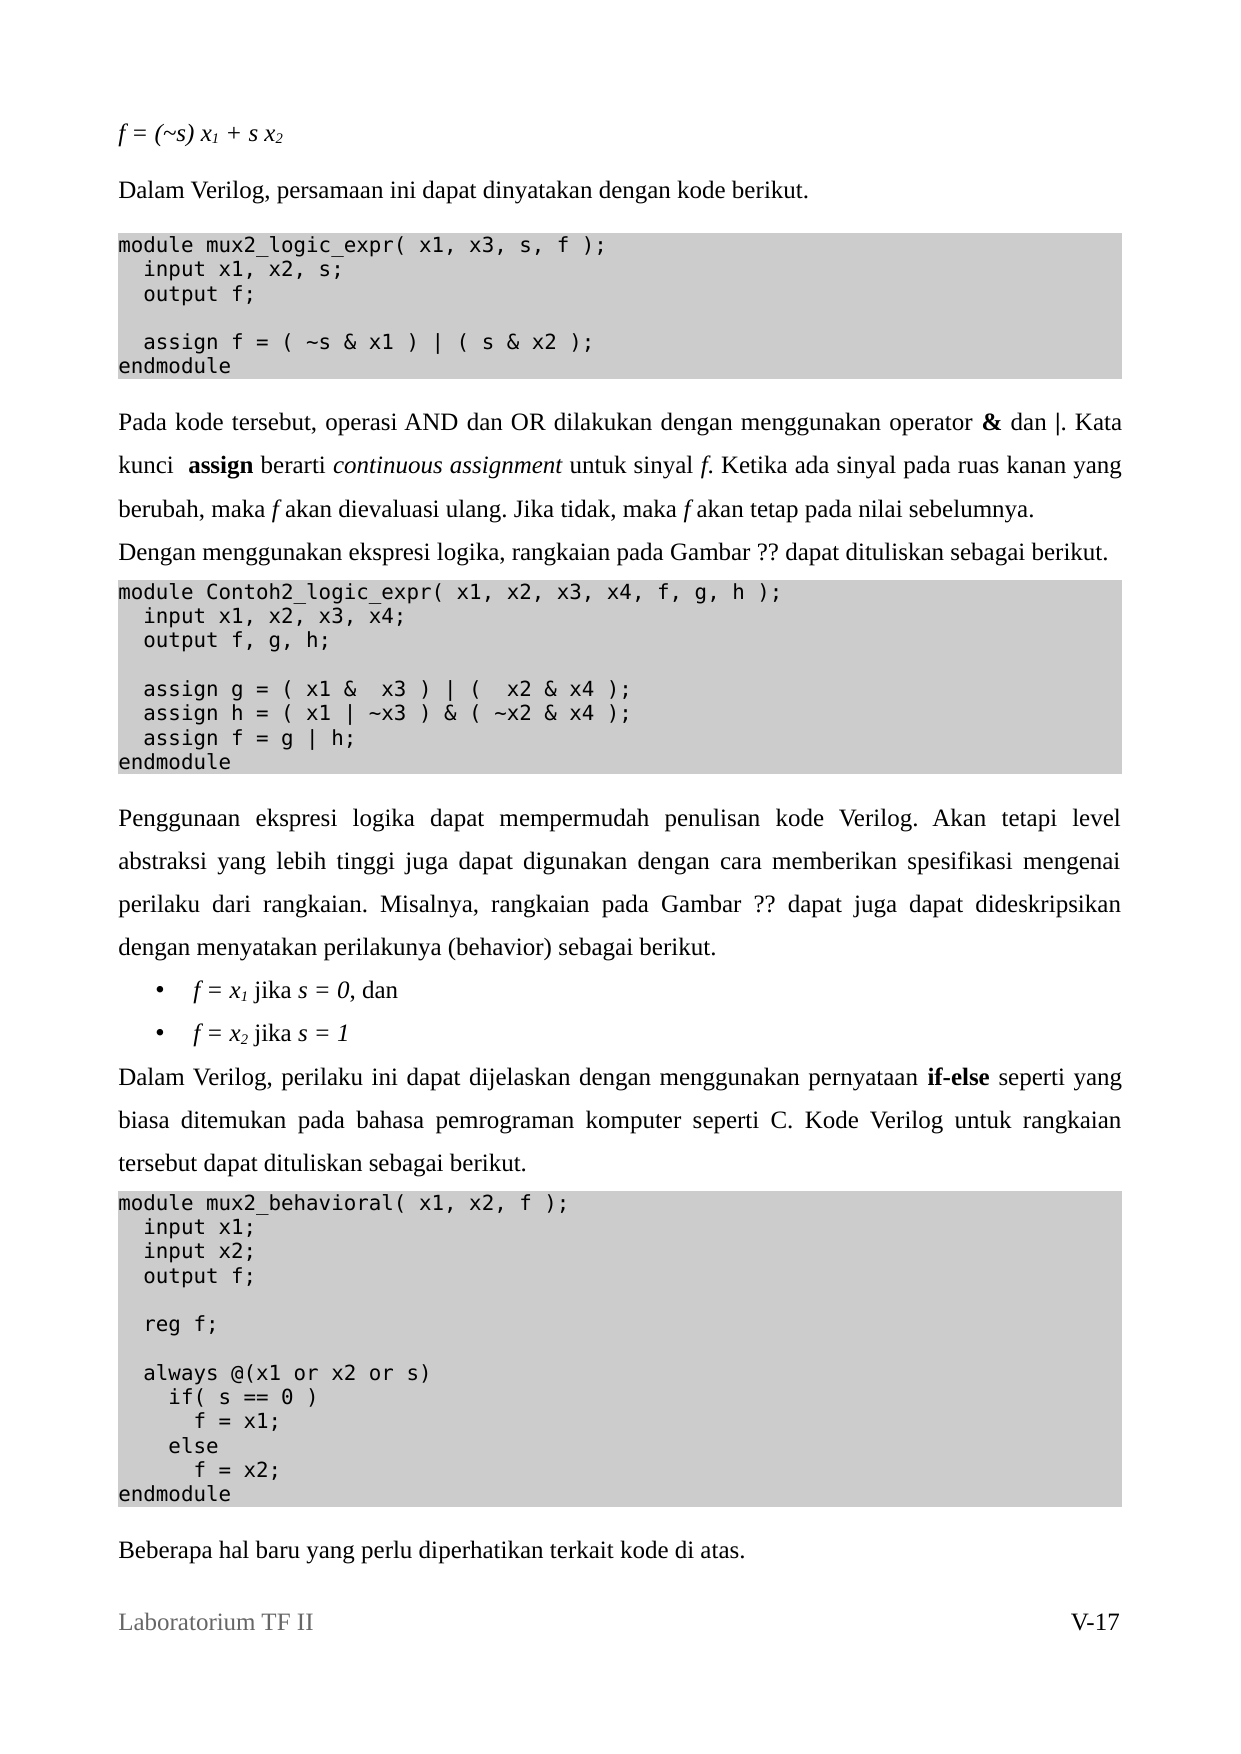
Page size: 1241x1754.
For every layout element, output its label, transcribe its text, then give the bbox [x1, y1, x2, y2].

text assign g = ( x1 & x3 ) | ( x2 & x4 ); [118, 677, 1122, 701]
text f = x2; [118, 1458, 1122, 1482]
text assign f = g | h; [118, 726, 1122, 750]
text module mux2_logic_expr( x1, x3, s, f ); [118, 233, 1122, 257]
text Pada kode tersebut, operasi AND dan OR dilakukan dengan menggunakan operator & dan |. Kata kunci assign berarti continuous assignment untuk sinyal f. Ketika ada sinyal pada ruas kanan yang berubah, maka f akan dievaluasi ulang. Jika tidak, maka f akan tetap pada nilai sebelumnya. [118, 407, 1122, 522]
text input x1; [118, 1215, 1122, 1239]
text endmodule [118, 354, 1122, 379]
text module Contoh2_logic_expr( x1, x2, x3, x4, f, g, h ); [118, 580, 1122, 604]
text output f; [118, 282, 1122, 306]
text else [118, 1434, 1122, 1458]
text f = (~s) x1 + s x2 [118, 118, 1122, 147]
text Dalam Verilog, perilaku ini dapat dijelaskan dengan menggunakan pernyataan if-else seperti yang biasa ditemukan pada bahasa pemrograman komputer seperti C. Kode Verilog untuk rangkaian tersebut dapat dituliskan sebagai berikut. [118, 1062, 1122, 1177]
text Penggunaan ekspresi logika dapat mempermudah penulisan kode Verilog. Akan tetapi level abstraksi yang lebih tinggi juga dapat digunakan dengan cara memberikan spesifikasi mengenai perilaku dari rangkaian. Misalnya, rangkaian pada Gambar ?? dapat juga dapat dideskripsikan dengan menyatakan perilakunya (behavior) sebagai berikut. [118, 803, 1122, 961]
text output f; [118, 1264, 1122, 1288]
text input x2; [118, 1239, 1122, 1264]
text if( s == 0 ) [118, 1385, 1122, 1409]
list f = x2 jika s = 1 [156, 1018, 1122, 1047]
list f = x1 jika s = 0, dan [156, 975, 1122, 1004]
text Beberapa hal baru yang perlu diperhatikan terkait kode di atas. [118, 1535, 1122, 1564]
text Dengan menggunakan ekspresi logika, rangkaian pada Gambar ?? dapat dituliskan sebagai berikut. [118, 537, 1122, 566]
text module mux2_behavioral( x1, x2, f ); [118, 1191, 1122, 1215]
text always @(x1 or x2 or s) [118, 1361, 1122, 1385]
text endmodule [118, 1482, 1122, 1507]
text assign f = ( ~s & x1 ) | ( s & x2 ); [118, 330, 1122, 354]
text input x1, x2, s; [118, 257, 1122, 282]
text output f, g, h; [118, 628, 1122, 653]
text endmodule [118, 750, 1122, 774]
text reg f; [118, 1312, 1122, 1337]
text Dalam Verilog, persamaan ini dapat dinyatakan dengan kode berikut. [118, 176, 1122, 204]
text f = x1; [118, 1409, 1122, 1434]
text input x1, x2, x3, x4; [118, 604, 1122, 628]
text assign h = ( x1 | ~x3 ) & ( ~x2 & x4 ); [118, 701, 1122, 726]
